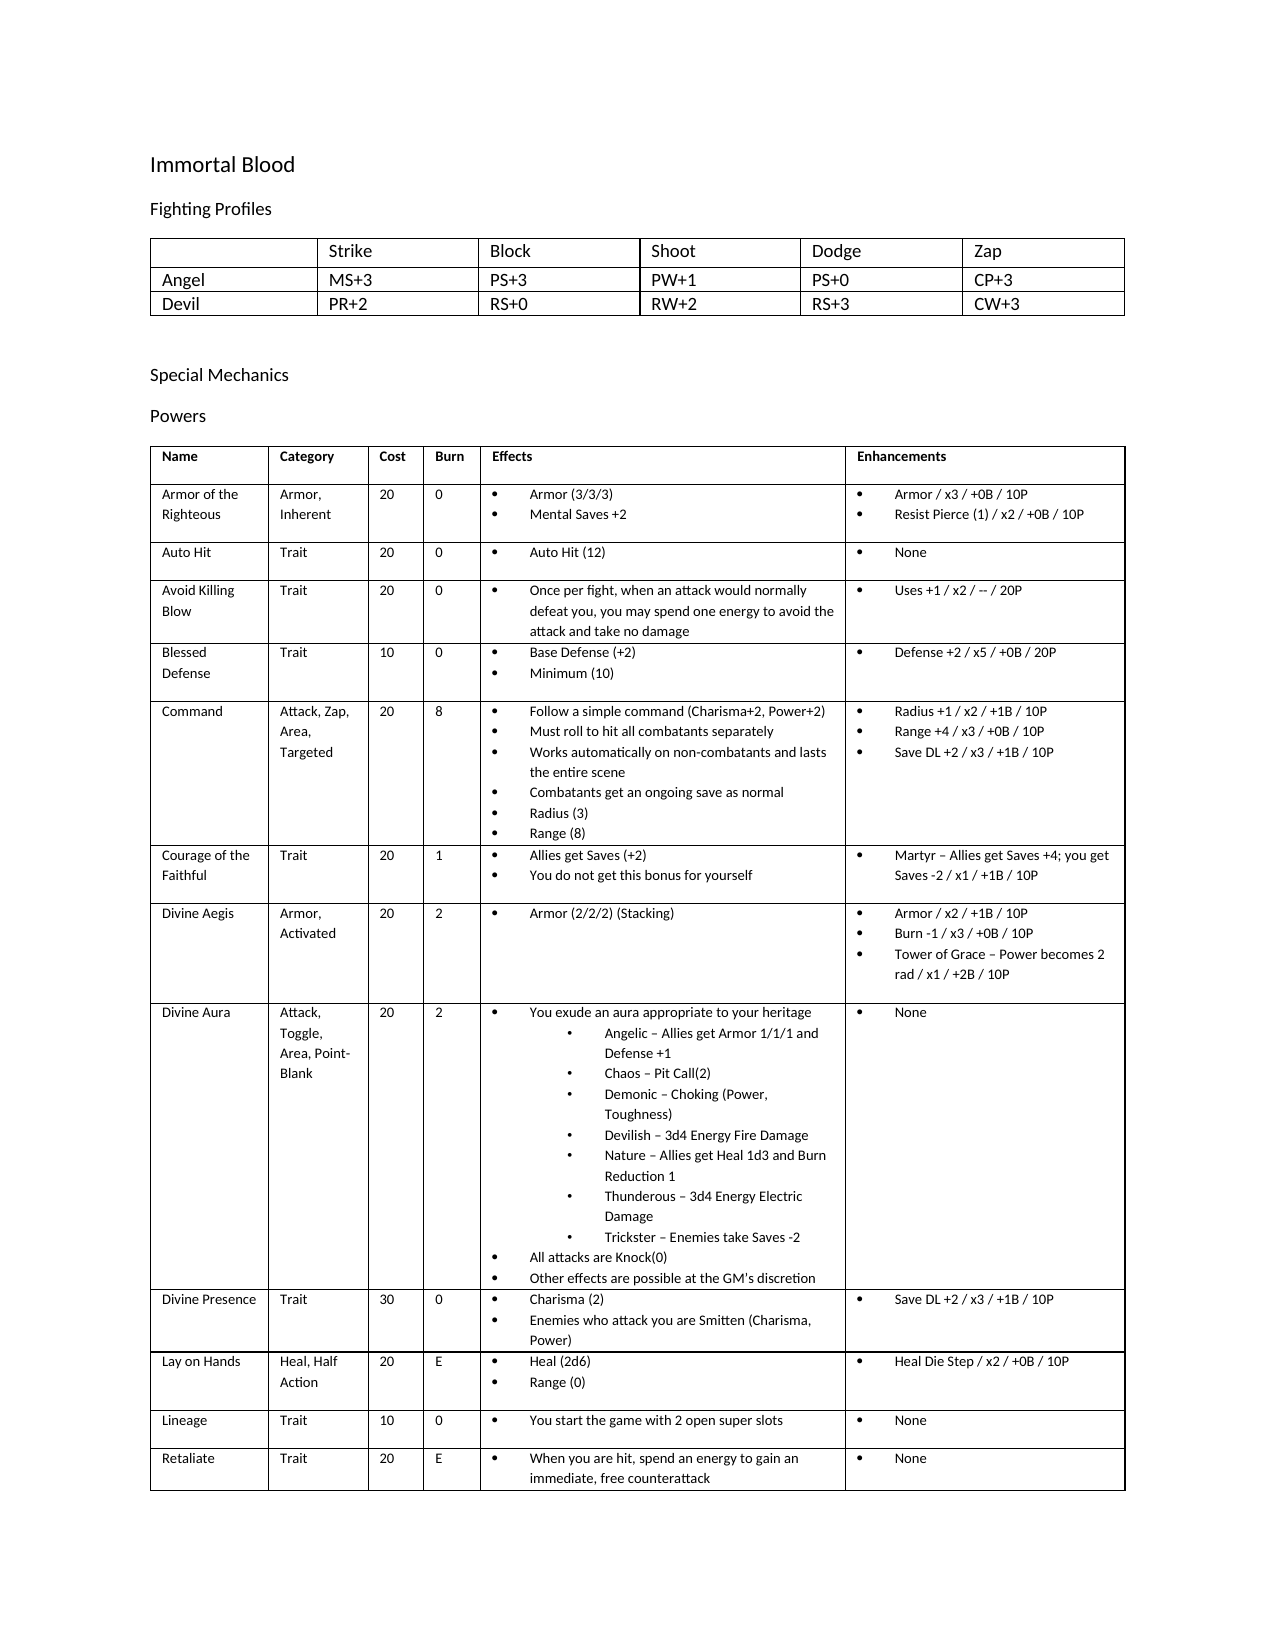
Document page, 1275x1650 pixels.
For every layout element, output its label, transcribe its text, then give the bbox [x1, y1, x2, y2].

text Special Mechanics [150, 363, 1125, 386]
table_cell Trait [269, 644, 368, 701]
table_cell RS+0 [479, 292, 639, 315]
table_cell Trait [269, 1449, 368, 1490]
table_header Shoot [641, 239, 800, 267]
table_cell None [846, 1449, 1124, 1490]
table_cell Angel [151, 268, 317, 291]
table_cell None [846, 1004, 1124, 1289]
table_cell Divine Aegis [151, 904, 268, 1002]
table_cell Heal (2d6) Range (0) [481, 1353, 845, 1410]
table_cell 0 [424, 1290, 480, 1351]
table_cell Avoid Killing Blow [151, 581, 268, 642]
table_cell 2 [424, 1004, 480, 1289]
table_cell 30 [369, 1290, 423, 1351]
table_cell Lineage [151, 1411, 268, 1448]
table_cell Save DL +2 / x3 / +1B / 10P [846, 1290, 1124, 1351]
table_cell Command [151, 702, 268, 845]
table_cell 8 [424, 702, 480, 845]
table_cell CW+3 [963, 292, 1124, 315]
table_cell Armor, Inherent [269, 485, 368, 542]
table_cell 20 [369, 1353, 423, 1410]
text Fighting Profiles [150, 197, 1125, 220]
table_cell Follow a simple command (Charisma+2, Power+2) Must roll to hit all combatants separately Works automatically on non-combatants and lasts the entire scene Combatants get an ongoing save as normal Radius (3) Range (8) [481, 702, 845, 845]
table_cell Once per fight, when an attack would normally defeat you, you may spend one energy to avoid the attack and take no damage [481, 581, 845, 642]
table_cell 20 [369, 543, 423, 580]
table_header Enhancements [846, 447, 1124, 484]
table_cell 10 [369, 644, 423, 701]
text Powers [150, 404, 1125, 427]
table_header Block [479, 239, 639, 267]
table_cell When you are hit, spend an energy to gain an immediate, free counterattack [481, 1449, 845, 1490]
table_cell PS+3 [479, 268, 639, 291]
table_cell 0 [424, 485, 480, 542]
table_cell Martyr – Allies get Saves +4; you get Saves -2 / x1 / +1B / 10P [846, 846, 1124, 903]
table_header Name [151, 447, 268, 484]
table_cell 20 [369, 581, 423, 642]
table_cell Armor (3/3/3) Mental Saves +2 [481, 485, 845, 542]
table_cell Devil [151, 292, 317, 315]
table_cell Trait [269, 1411, 368, 1448]
table_cell 20 [369, 485, 423, 542]
table_cell PS+0 [801, 268, 962, 291]
text Immortal Blood [150, 150, 1125, 178]
table_cell Uses +1 / x2 / -- / 20P [846, 581, 1124, 642]
table_cell Courage of the Faithful [151, 846, 268, 903]
table_cell Divine Aura [151, 1004, 268, 1289]
table_header Effects [481, 447, 845, 484]
table_cell Radius +1 / x2 / +1B / 10P Range +4 / x3 / +0B / 10P Save DL +2 / x3 / +1B / 10P [846, 702, 1124, 845]
table_cell 0 [424, 543, 480, 580]
table_cell Trait [269, 581, 368, 642]
table_cell You exude an aura appropriate to your heritage Angelic – Allies get Armor 1/1/1 and Defense +1 Chaos – Pit Call(2) Demonic – Choking (Power, Toughness) Devilish – 3d4 Energy Fire Damage Nature – Allies get Heal 1d3 and Burn Reduction 1 Thunderous – 3d4 Energy Electric Damage Trickster – Enemies take Saves -2 All attacks are Knock(0) Other effects are possible at the GM’s discretion [481, 1004, 845, 1289]
table_cell Attack, Toggle, Area, Point-Blank [269, 1004, 368, 1289]
table_cell 1 [424, 846, 480, 903]
table_cell PR+2 [318, 292, 478, 315]
table_cell Lay on Hands [151, 1353, 268, 1410]
table_cell 20 [369, 1449, 423, 1490]
table_cell Retaliate [151, 1449, 268, 1490]
table_cell None [846, 543, 1124, 580]
table_cell Trait [269, 543, 368, 580]
table_cell Armor (2/2/2) (Stacking) [481, 904, 845, 1002]
table_cell 0 [424, 581, 480, 642]
table_cell Allies get Saves (+2) You do not get this bonus for yourself [481, 846, 845, 903]
table_cell Auto Hit (12) [481, 543, 845, 580]
table_header Cost [369, 447, 423, 484]
table_cell Armor of the Righteous [151, 485, 268, 542]
table_cell Trait [269, 846, 368, 903]
table_cell Blessed Defense [151, 644, 268, 701]
table_cell Armor / x2 / +1B / 10P Burn -1 / x3 / +0B / 10P Tower of Grace – Power becomes 2 rad / x1 / +2B / 10P [846, 904, 1124, 1002]
table_cell 20 [369, 702, 423, 845]
table_cell None [846, 1411, 1124, 1448]
table_cell Attack, Zap, Area, Targeted [269, 702, 368, 845]
table_cell Base Defense (+2) Minimum (10) [481, 644, 845, 701]
table_cell Heal, Half Action [269, 1353, 368, 1410]
table_header Strike [318, 239, 478, 267]
table_cell E [424, 1449, 480, 1490]
table_cell Charisma (2) Enemies who attack you are Smitten (Charisma, Power) [481, 1290, 845, 1351]
table_header Category [269, 447, 368, 484]
table_header Dodge [801, 239, 962, 267]
table_cell 0 [424, 1411, 480, 1448]
table_cell Trait [269, 1290, 368, 1351]
table_header [151, 239, 317, 267]
table_cell Divine Presence [151, 1290, 268, 1351]
table_cell PW+1 [641, 268, 800, 291]
table_cell Armor, Activated [269, 904, 368, 1002]
table_cell E [424, 1353, 480, 1410]
table_header Burn [424, 447, 480, 484]
table_cell 0 [424, 644, 480, 701]
table_cell 20 [369, 904, 423, 1002]
table_cell MS+3 [318, 268, 478, 291]
table_cell Heal Die Step / x2 / +0B / 10P [846, 1353, 1124, 1410]
table_cell You start the game with 2 open super slots [481, 1411, 845, 1448]
table_cell RW+2 [641, 292, 800, 315]
table_cell Armor / x3 / +0B / 10P Resist Pierce (1) / x2 / +0B / 10P [846, 485, 1124, 542]
table_cell 2 [424, 904, 480, 1002]
table_cell 10 [369, 1411, 423, 1448]
table_cell 20 [369, 1004, 423, 1289]
table_cell CP+3 [963, 268, 1124, 291]
table_header Zap [963, 239, 1124, 267]
table_cell RS+3 [801, 292, 962, 315]
table_cell 20 [369, 846, 423, 903]
table_cell Defense +2 / x5 / +0B / 20P [846, 644, 1124, 701]
table_cell Auto Hit [151, 543, 268, 580]
